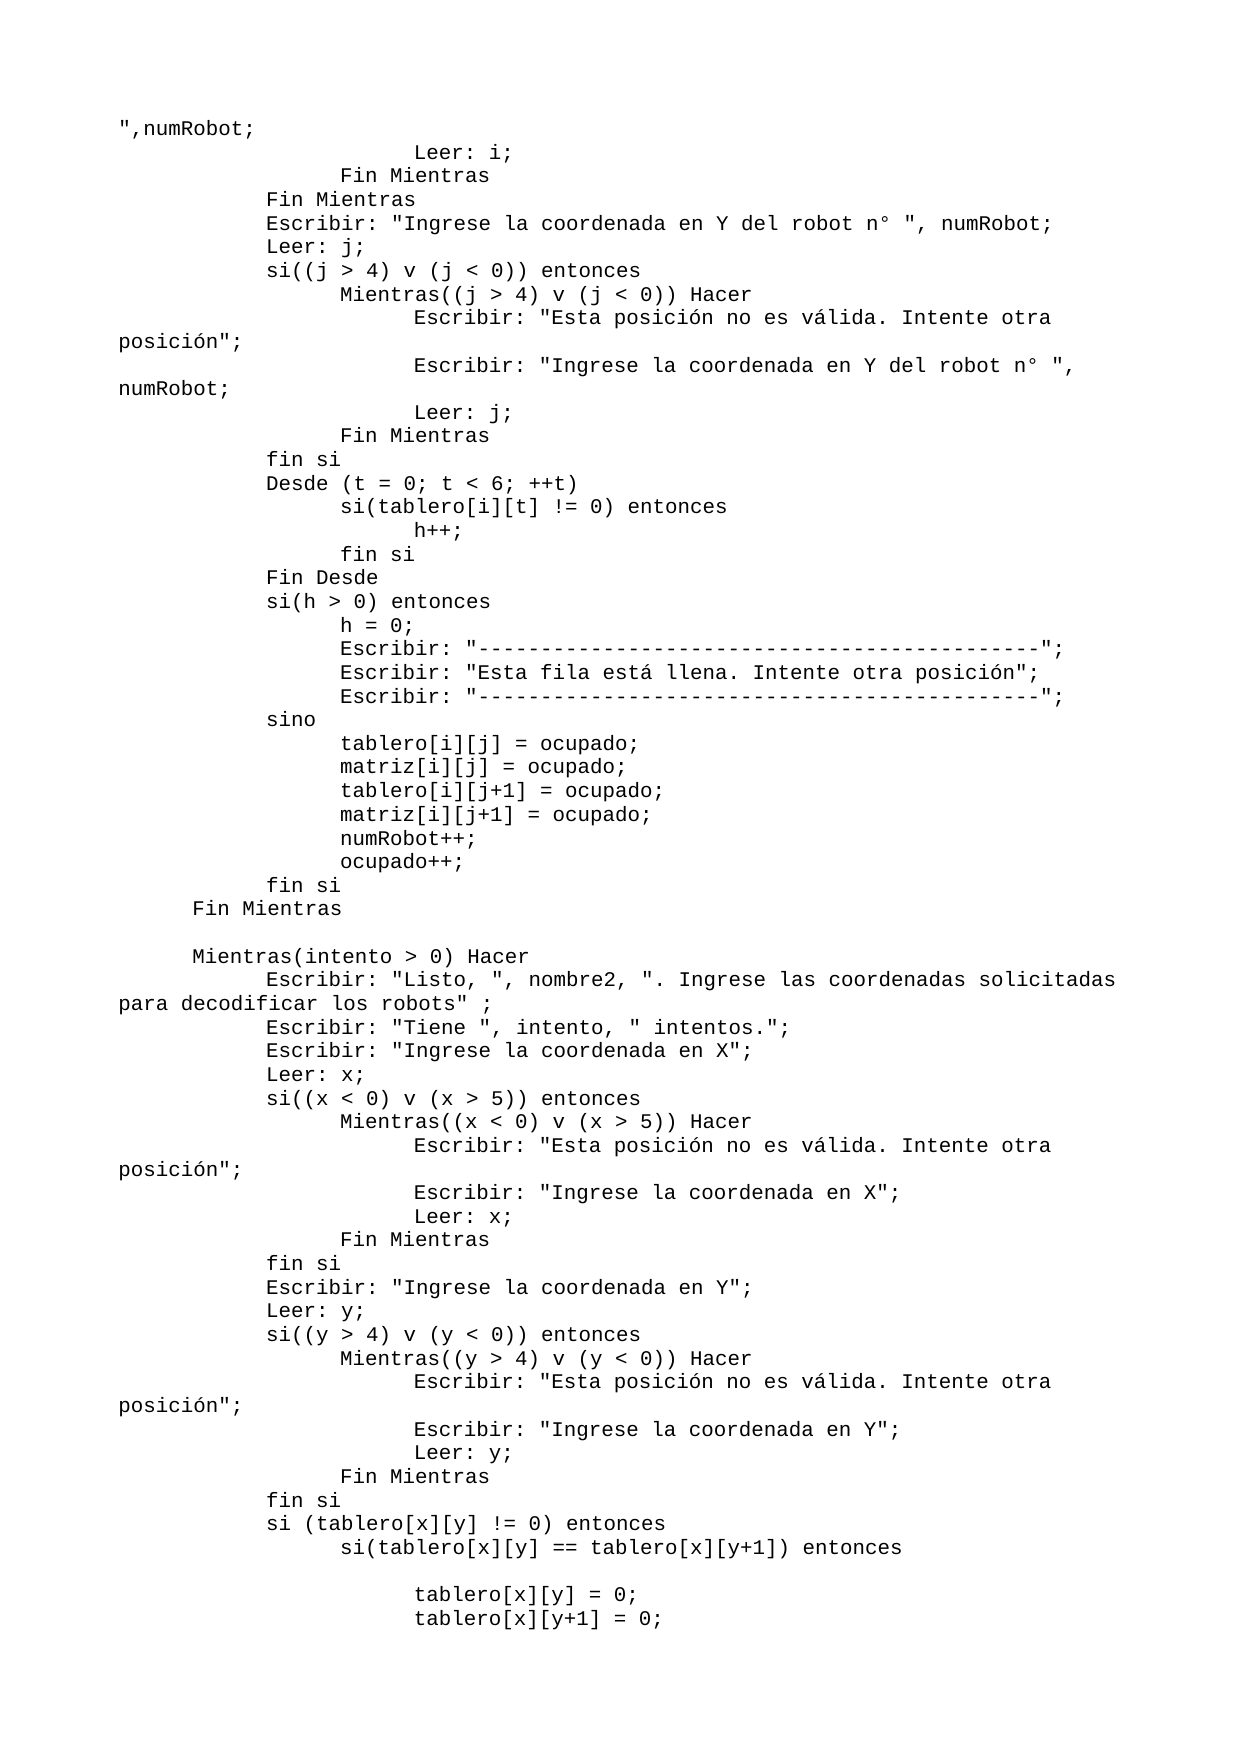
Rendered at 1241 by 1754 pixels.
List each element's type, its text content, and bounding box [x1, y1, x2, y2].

text si((y > 4) v (y < 0)) entonces [118, 1324, 1122, 1348]
text Escribir: "Esta posición no es válida. Intente otra posición"; [118, 307, 1122, 354]
text h++; [118, 520, 1122, 544]
text Fin Mientras [118, 165, 1122, 189]
text si((j > 4) v (j < 0)) entonces [118, 260, 1122, 284]
text si(tablero[x][y] == tablero[x][y+1]) entonces [118, 1537, 1122, 1561]
text Escribir: "Esta fila está llena. Intente otra posición"; [118, 662, 1122, 686]
text ocupado++; [118, 851, 1122, 875]
text Fin Desde [118, 567, 1122, 591]
text Escribir: "Ingrese la coordenada en Y del robot n° ", numRobot; [118, 213, 1122, 236]
text Leer: x; [118, 1206, 1122, 1229]
text Escribir: "Ingrese la coordenada en X"; [118, 1040, 1122, 1064]
text sino [118, 709, 1122, 733]
text Fin Mientras [118, 898, 1122, 922]
text Escribir: "Esta posición no es válida. Intente otra posición"; [118, 1371, 1122, 1419]
text h = 0; [118, 615, 1122, 638]
text Fin Mientras [118, 189, 1122, 213]
text si(tablero[i][t] != 0) entonces [118, 496, 1122, 520]
text ",numRobot; [118, 118, 1122, 142]
text Mientras((y > 4) v (y < 0)) Hacer [118, 1348, 1122, 1371]
text Escribir: "Tiene ", intento, " intentos."; [118, 1017, 1122, 1040]
text Leer: y; [118, 1300, 1122, 1324]
text numRobot++; [118, 827, 1122, 851]
text fin si [118, 1489, 1122, 1513]
text Leer: j; [118, 236, 1122, 260]
text Escribir: "---------------------------------------------"; [118, 638, 1122, 662]
text Mientras((x < 0) v (x > 5)) Hacer [118, 1111, 1122, 1135]
text Escribir: "Ingrese la coordenada en Y"; [118, 1277, 1122, 1300]
text Mientras((j > 4) v (j < 0)) Hacer [118, 284, 1122, 307]
text Escribir: "Ingrese la coordenada en Y del robot n° ", numRobot; [118, 354, 1122, 402]
text si(h > 0) entonces [118, 591, 1122, 615]
text Fin Mientras [118, 1229, 1122, 1253]
text fin si [118, 544, 1122, 567]
text Desde (t = 0; t < 6; ++t) [118, 473, 1122, 496]
text matriz[i][j+1] = ocupado; [118, 804, 1122, 827]
text Fin Mientras [118, 426, 1122, 449]
text Escribir: "Listo, ", nombre2, ". Ingrese las coordenadas solicitadas para decodificar los robots" ; [118, 969, 1122, 1017]
text Leer: x; [118, 1064, 1122, 1088]
text fin si [118, 449, 1122, 473]
text si (tablero[x][y] != 0) entonces [118, 1513, 1122, 1537]
text Escribir: "---------------------------------------------"; [118, 686, 1122, 709]
text matriz[i][j] = ocupado; [118, 757, 1122, 780]
text fin si [118, 875, 1122, 898]
text si((x < 0) v (x > 5)) entonces [118, 1088, 1122, 1111]
text Leer: j; [118, 402, 1122, 426]
text Escribir: "Ingrese la coordenada en X"; [118, 1182, 1122, 1206]
text Leer: i; [118, 142, 1122, 165]
text fin si [118, 1253, 1122, 1277]
text Escribir: "Ingrese la coordenada en Y"; [118, 1419, 1122, 1442]
text Mientras(intento > 0) Hacer [118, 946, 1122, 969]
text Leer: y; [118, 1442, 1122, 1466]
text tablero[x][y+1] = 0; [118, 1608, 1122, 1631]
text Fin Mientras [118, 1466, 1122, 1489]
text tablero[x][y] = 0; [118, 1584, 1122, 1608]
text tablero[i][j+1] = ocupado; [118, 780, 1122, 804]
text tablero[i][j] = ocupado; [118, 733, 1122, 757]
text Escribir: "Esta posición no es válida. Intente otra posición"; [118, 1135, 1122, 1182]
